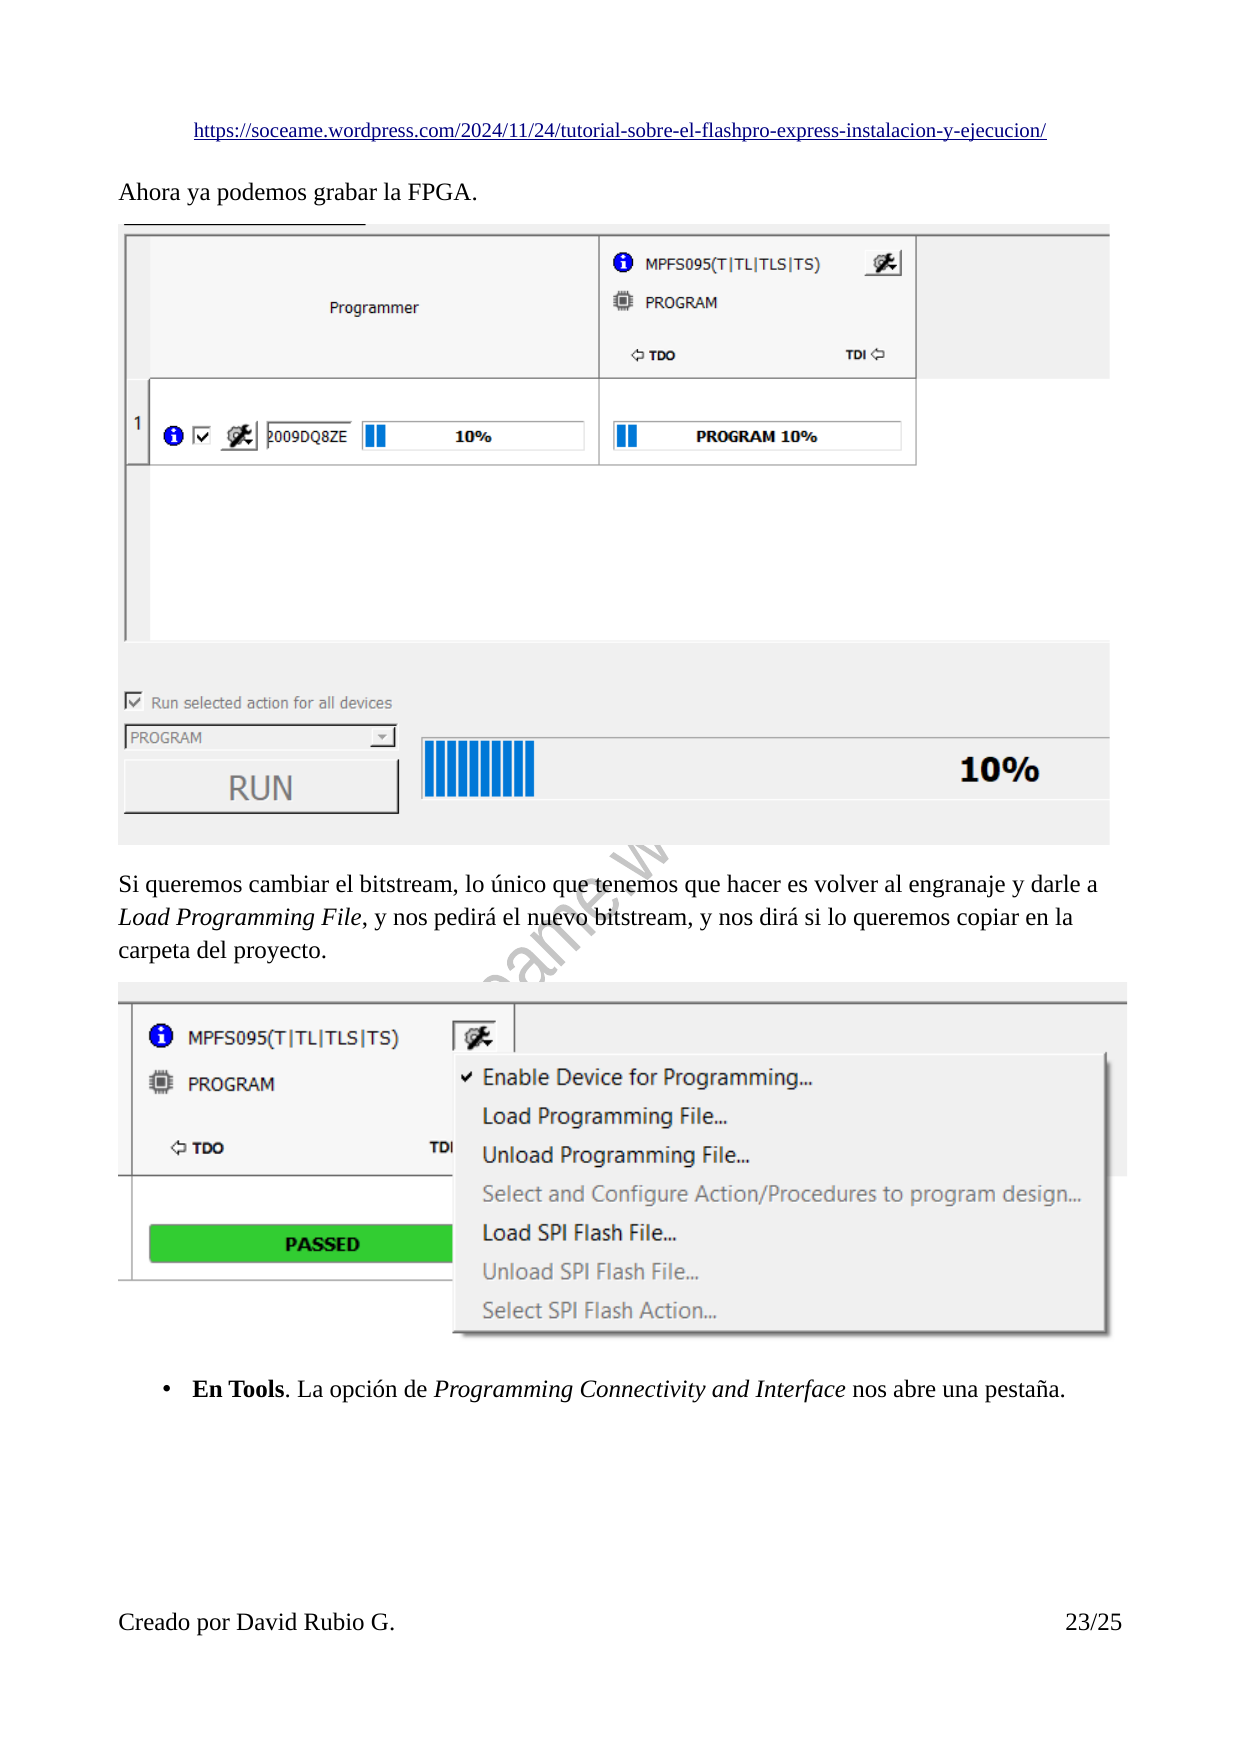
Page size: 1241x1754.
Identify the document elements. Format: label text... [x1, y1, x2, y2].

picture [118, 982, 1128, 1350]
picture [118, 224, 1110, 845]
text Ahora ya podemos grabar la FPGA. [118, 177, 1122, 206]
list En Tools. La opción de Programming Connectivity and Interface nos abre una pestaña. [162, 1374, 1122, 1403]
text Si queremos cambiar el bitstream, lo único que tenemos que hacer es volver al engranaje y darle a Load Programming File, y nos pedirá el nuevo bitstream, y nos dirá si lo queremos copiar en la carpeta del proyecto. [118, 869, 1122, 964]
